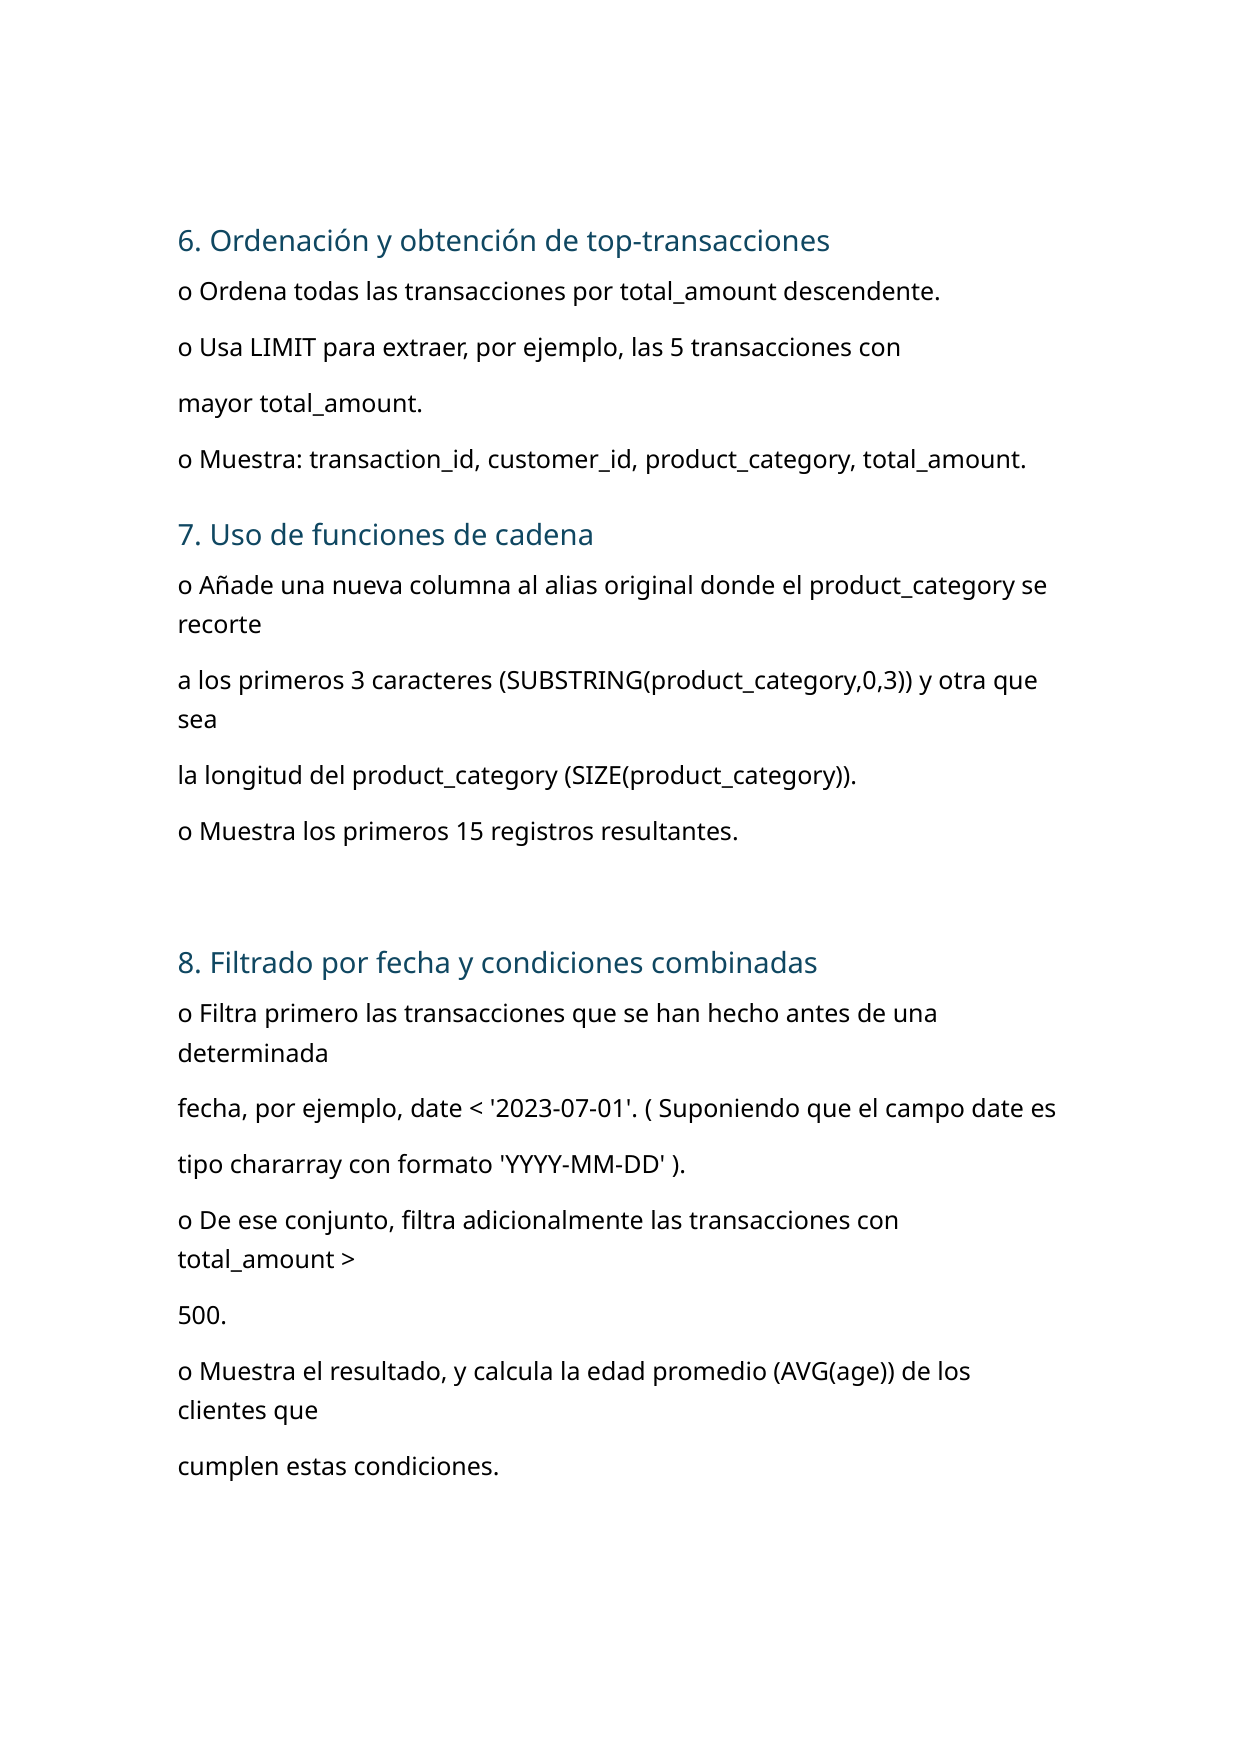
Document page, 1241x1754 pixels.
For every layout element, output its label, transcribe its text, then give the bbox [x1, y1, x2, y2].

text o Filtra primero las transacciones que se han hecho antes de una determinada [177, 996, 1063, 1069]
text o Muestra el resultado, y calcula la edad promedio (AVG(age)) de los clientes que [177, 1354, 1063, 1427]
text 500. [177, 1298, 1063, 1332]
text a los primeros 3 caracteres (SUBSTRING(product_category,0,3)) y otra que sea [177, 663, 1063, 736]
subtitle 8. Filtrado por fecha y condiciones combinadas [177, 942, 1063, 982]
text o Muestra: transaction_id, customer_id, product_category, total_amount. [177, 442, 1063, 476]
text o Añade una nueva columna al alias original donde el product_category se recorte [177, 568, 1063, 641]
text o Ordena todas las transacciones por total_amount descendente. [177, 274, 1063, 308]
text o Muestra los primeros 15 registros resultantes. [177, 814, 1063, 848]
text tipo chararray con formato 'YYYY-MM-DD' ). [177, 1147, 1063, 1181]
text o Usa LIMIT para extraer, por ejemplo, las 5 transacciones con [177, 330, 1063, 364]
text o De ese conjunto, filtra adicionalmente las transacciones con total_amount > [177, 1203, 1063, 1276]
subtitle 7. Uso de funciones de cadena [177, 514, 1063, 554]
text mayor total_amount. [177, 386, 1063, 420]
subtitle 6. Ordenación y obtención de top-transacciones [177, 220, 1063, 260]
text la longitud del product_category (SIZE(product_category)). [177, 758, 1063, 792]
text cumplen estas condiciones. [177, 1449, 1063, 1483]
text fecha, por ejemplo, date < '2023-07-01'. ( Suponiendo que el campo date es [177, 1091, 1063, 1125]
